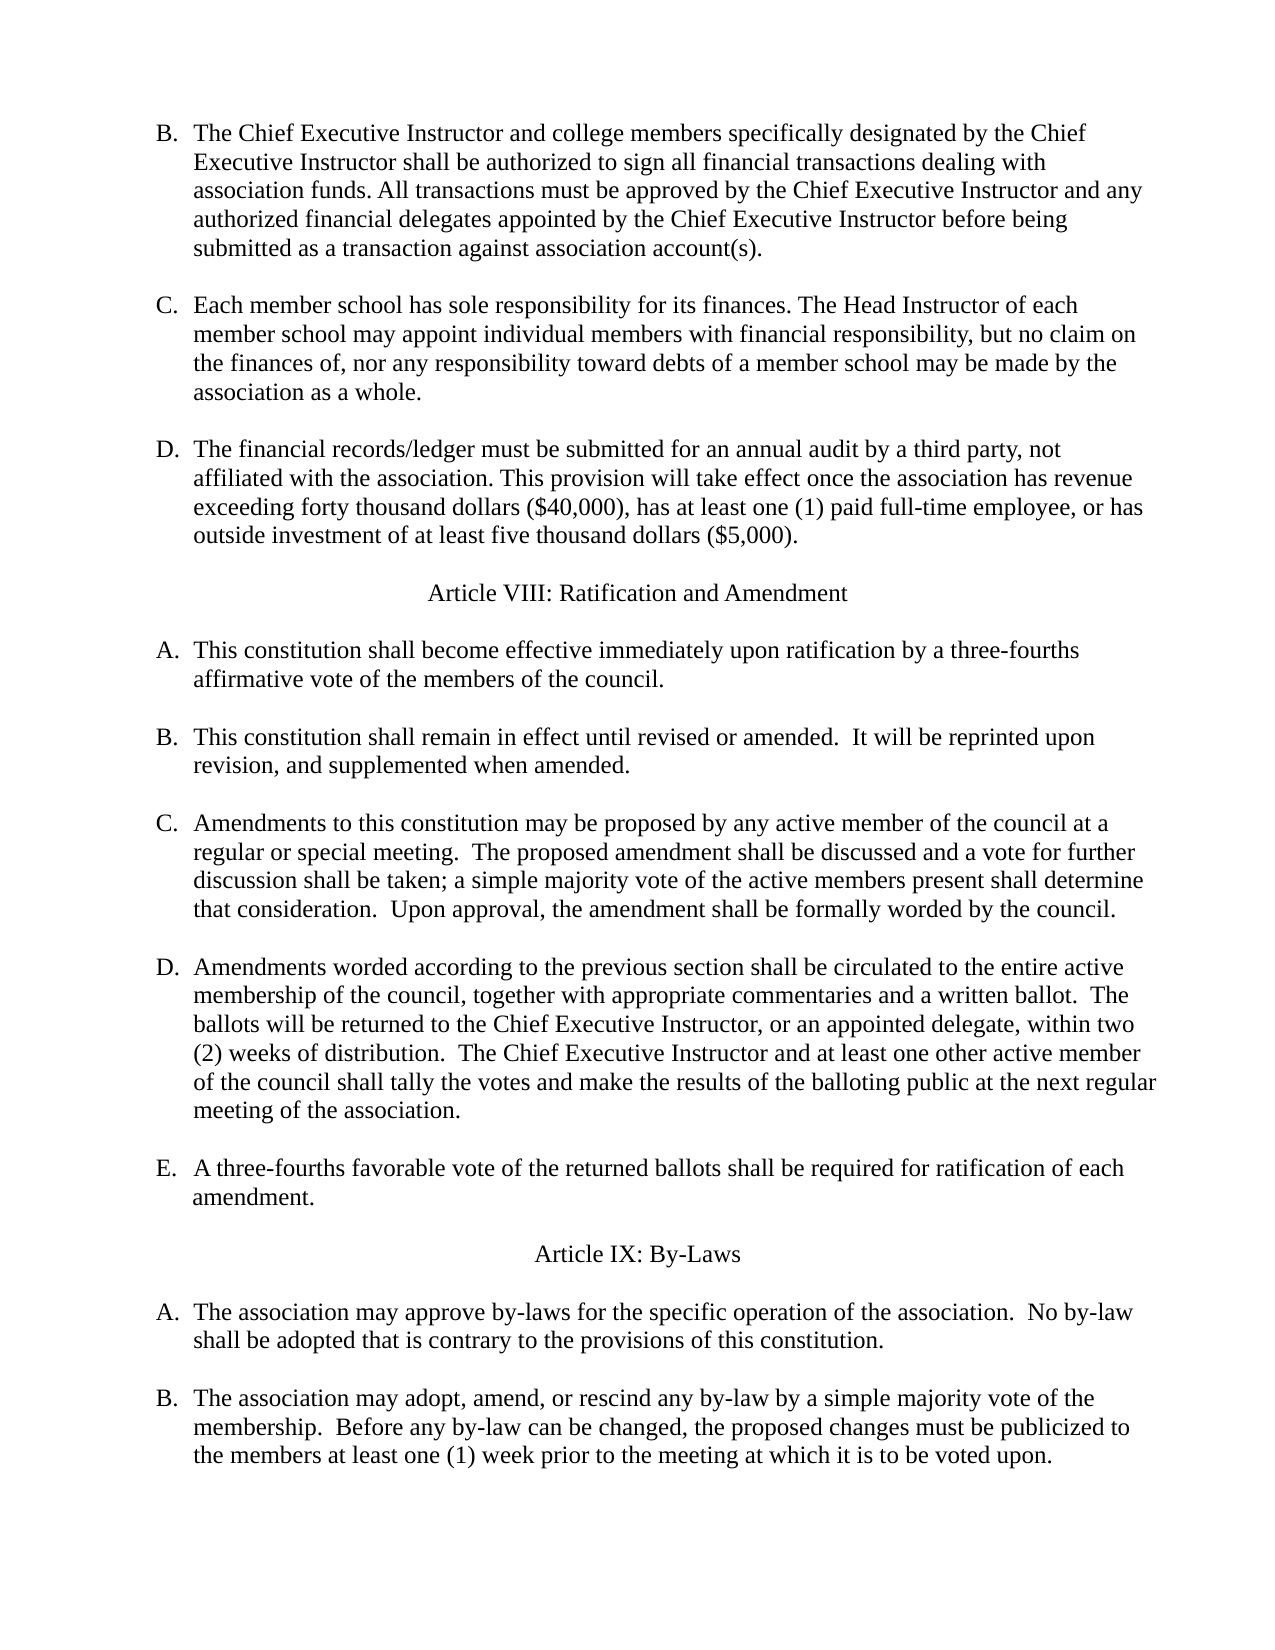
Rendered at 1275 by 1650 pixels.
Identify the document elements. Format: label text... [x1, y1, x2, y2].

text Article IX: By-Laws [118, 1239, 1157, 1268]
list The association may adopt, amend, or rescind any by-law by a simple majority vote of the membership. Before any by-law can be changed, the proposed changes must be publicized to the members at least one (1) week prior to the meeting at which it is to be voted upon. [156, 1383, 1157, 1469]
text Article VIII: Ratification and Amendment [118, 578, 1157, 607]
list Amendments to this constitution may be proposed by any active member of the council at a regular or special meeting. The proposed amendment shall be discussed and a vote for further discussion shall be taken; a simple majority vote of the active members present shall determine that consideration. Upon approval, the amendment shall be formally worded by the council. [156, 808, 1157, 923]
list The Chief Executive Instructor and college members specifically designated by the Chief Executive Instructor shall be authorized to sign all financial transactions dealing with association funds. All transactions must be approved by the Chief Executive Instructor and any authorized financial delegates appointed by the Chief Executive Instructor before being submitted as a transaction against association account(s). [156, 118, 1157, 262]
list A three-fourths favorable vote of the returned ballots shall be required for ratification of each [156, 1153, 1157, 1182]
list The association may approve by-laws for the specific operation of the association. No by-law shall be adopted that is contrary to the provisions of this constitution. [156, 1297, 1157, 1354]
list Amendments worded according to the previous section shall be circulated to the entire active membership of the council, together with appropriate commentaries and a written ballot. The ballots will be returned to the Chief Executive Instructor, or an appointed delegate, within two (2) weeks of distribution. The Chief Executive Instructor and at least one other active member of the council shall tally the votes and make the results of the balloting public at the next regular meeting of the association. [156, 952, 1157, 1124]
list Each member school has sole responsibility for its finances. The Head Instructor of each member school may appoint individual members with financial responsibility, but no claim on the finances of, nor any responsibility toward debts of a member school may be made by the association as a whole. [156, 291, 1157, 406]
text amendment. [118, 1182, 1157, 1211]
list This constitution shall become effective immediately upon ratification by a three-fourths affirmative vote of the members of the council. [156, 636, 1157, 693]
list The financial records/ledger must be submitted for an annual audit by a third party, not affiliated with the association. This provision will take effect once the association has revenue exceeding forty thousand dollars ($40,000), has at least one (1) paid full-time employee, or has outside investment of at least five thousand dollars ($5,000). [156, 434, 1157, 549]
list This constitution shall remain in effect until revised or amended. It will be reprinted upon revision, and supplemented when amended. [156, 722, 1157, 779]
